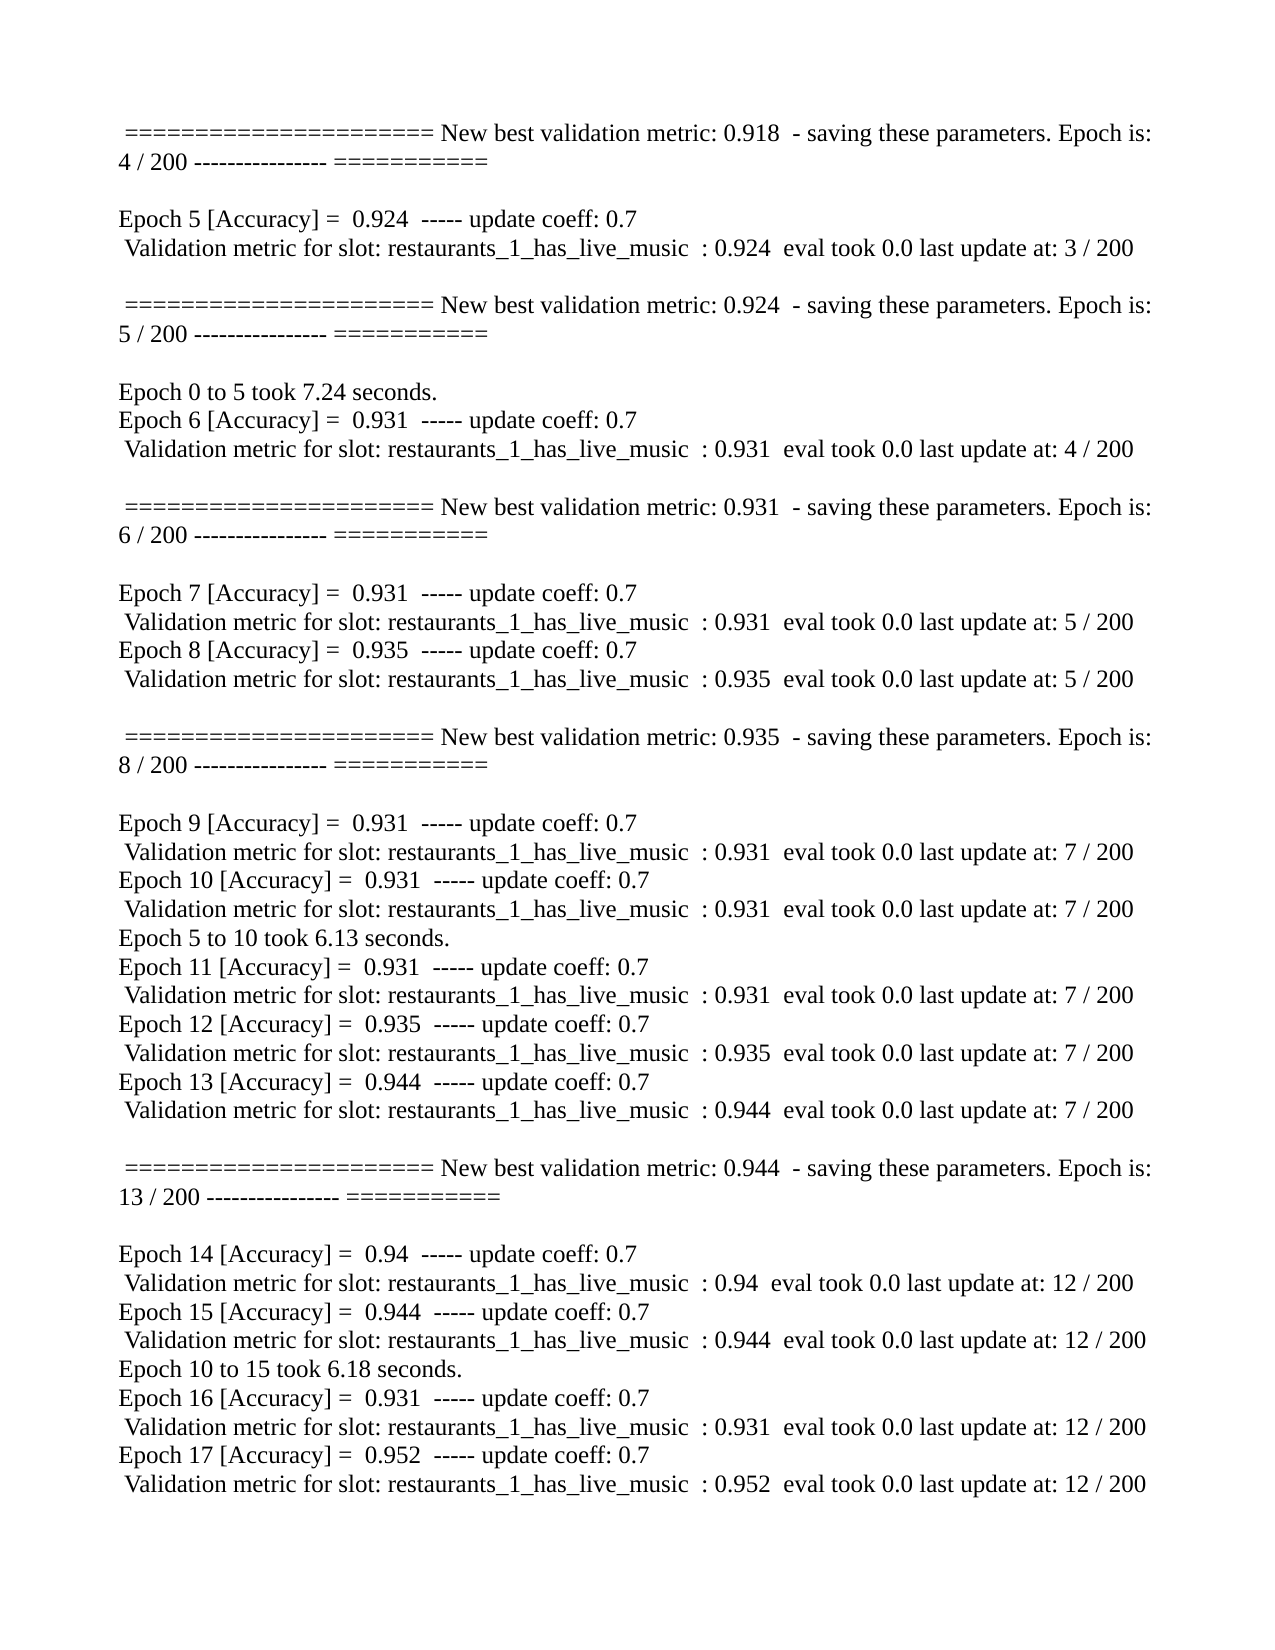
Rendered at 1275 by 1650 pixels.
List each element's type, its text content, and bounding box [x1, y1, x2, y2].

text Epoch 5 [Accuracy] = 0.924 ----- update coeff: 0.7 [118, 204, 1157, 233]
text Epoch 13 [Accuracy] = 0.944 ----- update coeff: 0.7 [118, 1067, 1157, 1096]
text Epoch 5 to 10 took 6.13 seconds. [118, 923, 1157, 952]
text Epoch 14 [Accuracy] = 0.94 ----- update coeff: 0.7 [118, 1239, 1157, 1268]
text Validation metric for slot: restaurants_1_has_live_music : 0.935 eval took 0.0 last update at: 7 / 200 [118, 1038, 1157, 1067]
text Validation metric for slot: restaurants_1_has_live_music : 0.931 eval took 0.0 last update at: 7 / 200 [118, 894, 1157, 923]
text Validation metric for slot: restaurants_1_has_live_music : 0.931 eval took 0.0 last update at: 5 / 200 [118, 607, 1157, 636]
text Epoch 16 [Accuracy] = 0.931 ----- update coeff: 0.7 [118, 1383, 1157, 1412]
text Validation metric for slot: restaurants_1_has_live_music : 0.931 eval took 0.0 last update at: 7 / 200 [118, 981, 1157, 1009]
text ====================== New best validation metric: 0.924 - saving these parameters. Epoch is: 5 / 200 ---------------- =========== [118, 291, 1157, 348]
text Validation metric for slot: restaurants_1_has_live_music : 0.94 eval took 0.0 last update at: 12 / 200 [118, 1268, 1157, 1297]
text Validation metric for slot: restaurants_1_has_live_music : 0.931 eval took 0.0 last update at: 12 / 200 [118, 1412, 1157, 1441]
text Epoch 11 [Accuracy] = 0.931 ----- update coeff: 0.7 [118, 952, 1157, 981]
text Validation metric for slot: restaurants_1_has_live_music : 0.931 eval took 0.0 last update at: 7 / 200 [118, 837, 1157, 866]
text Validation metric for slot: restaurants_1_has_live_music : 0.944 eval took 0.0 last update at: 7 / 200 [118, 1096, 1157, 1124]
text Validation metric for slot: restaurants_1_has_live_music : 0.952 eval took 0.0 last update at: 12 / 200 [118, 1469, 1157, 1498]
text Epoch 15 [Accuracy] = 0.944 ----- update coeff: 0.7 [118, 1297, 1157, 1326]
text ====================== New best validation metric: 0.918 - saving these parameters. Epoch is: 4 / 200 ---------------- =========== [118, 118, 1157, 176]
text Epoch 10 [Accuracy] = 0.931 ----- update coeff: 0.7 [118, 866, 1157, 894]
text Validation metric for slot: restaurants_1_has_live_music : 0.935 eval took 0.0 last update at: 5 / 200 [118, 664, 1157, 693]
text Epoch 0 to 5 took 7.24 seconds. [118, 377, 1157, 406]
text Epoch 12 [Accuracy] = 0.935 ----- update coeff: 0.7 [118, 1009, 1157, 1038]
text Epoch 8 [Accuracy] = 0.935 ----- update coeff: 0.7 [118, 636, 1157, 664]
text ====================== New best validation metric: 0.931 - saving these parameters. Epoch is: 6 / 200 ---------------- =========== [118, 492, 1157, 549]
text Validation metric for slot: restaurants_1_has_live_music : 0.944 eval took 0.0 last update at: 12 / 200 [118, 1326, 1157, 1354]
text Validation metric for slot: restaurants_1_has_live_music : 0.931 eval took 0.0 last update at: 4 / 200 [118, 434, 1157, 463]
text Epoch 6 [Accuracy] = 0.931 ----- update coeff: 0.7 [118, 406, 1157, 434]
text Validation metric for slot: restaurants_1_has_live_music : 0.924 eval took 0.0 last update at: 3 / 200 [118, 233, 1157, 262]
text ====================== New best validation metric: 0.935 - saving these parameters. Epoch is: 8 / 200 ---------------- =========== [118, 722, 1157, 779]
text Epoch 7 [Accuracy] = 0.931 ----- update coeff: 0.7 [118, 578, 1157, 607]
text ====================== New best validation metric: 0.944 - saving these parameters. Epoch is: 13 / 200 ---------------- =========== [118, 1153, 1157, 1211]
text Epoch 9 [Accuracy] = 0.931 ----- update coeff: 0.7 [118, 808, 1157, 837]
text Epoch 17 [Accuracy] = 0.952 ----- update coeff: 0.7 [118, 1441, 1157, 1469]
text Epoch 10 to 15 took 6.18 seconds. [118, 1354, 1157, 1383]
